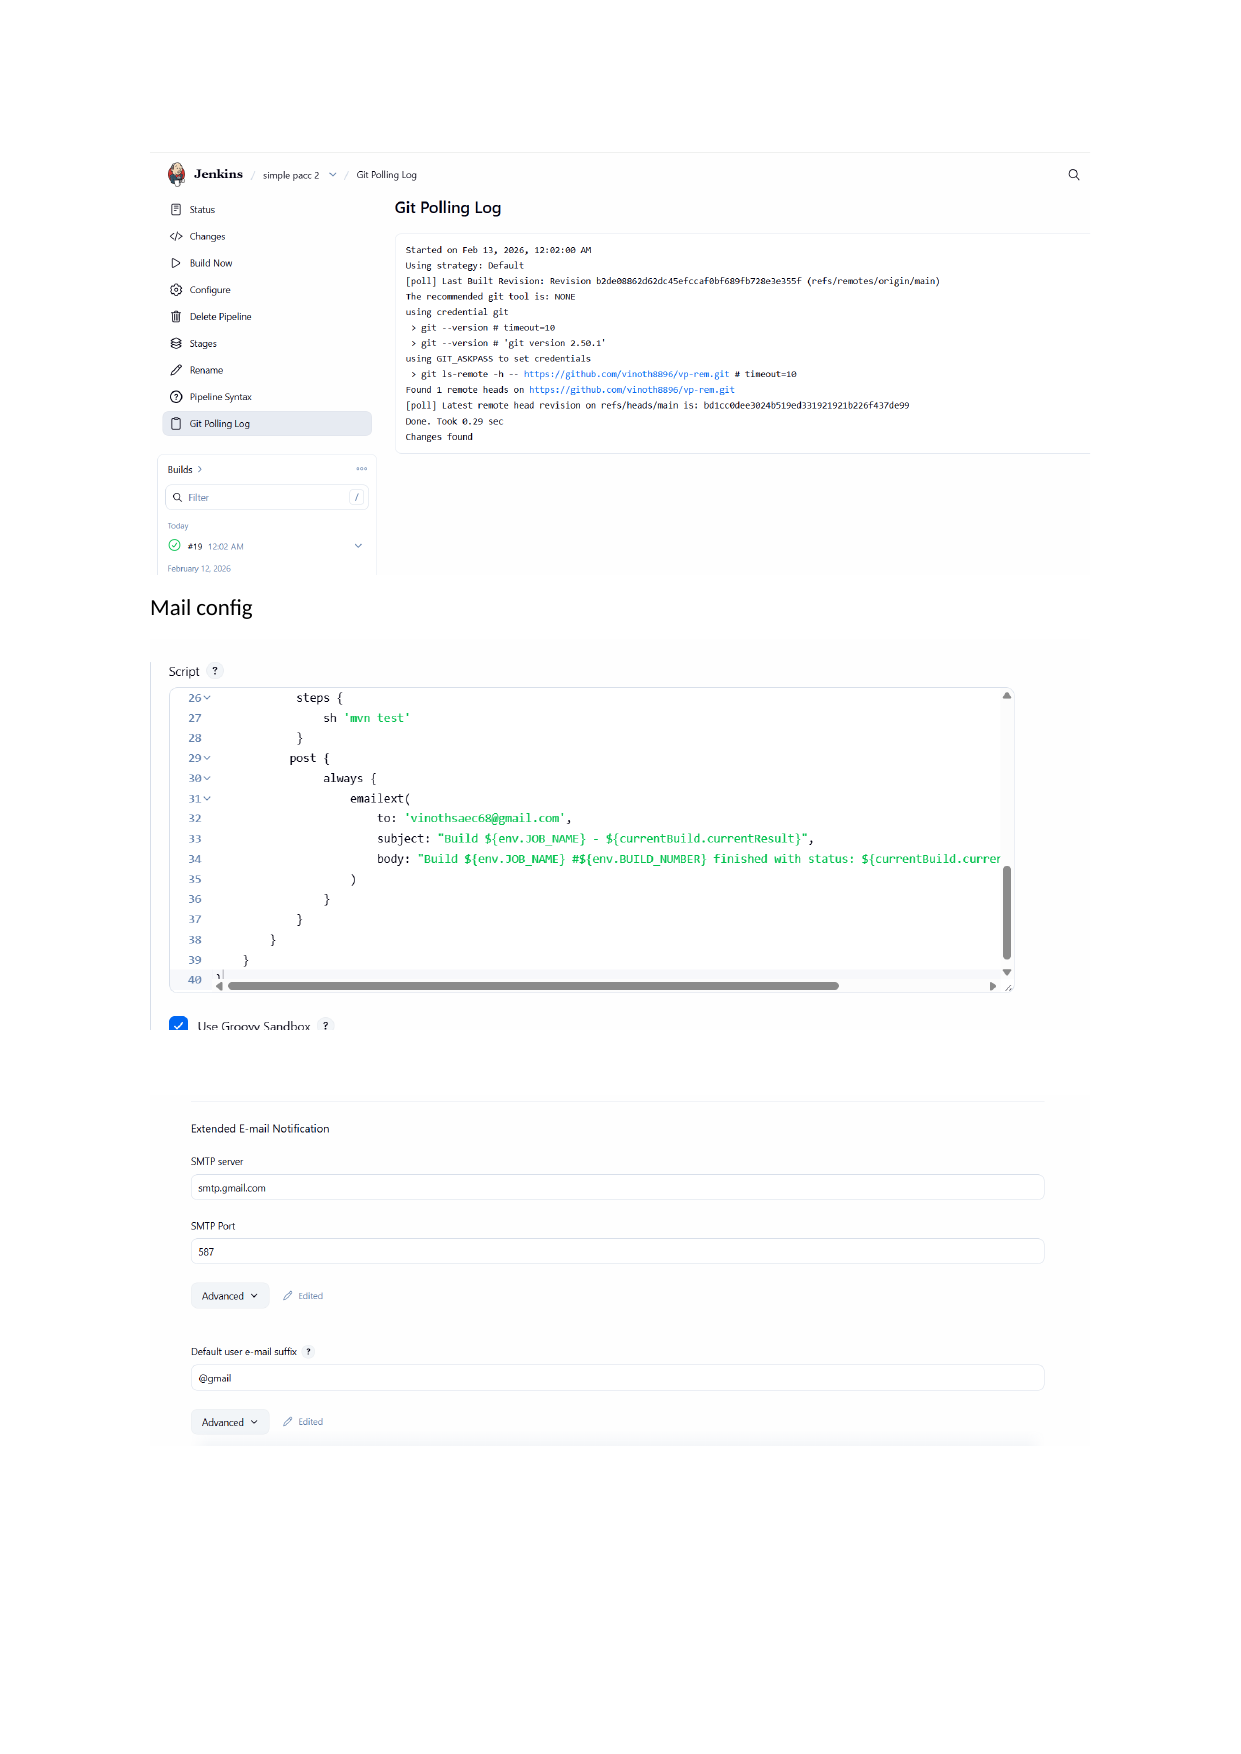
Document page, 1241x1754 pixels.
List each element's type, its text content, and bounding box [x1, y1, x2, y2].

text Mail config [150, 593, 1090, 621]
